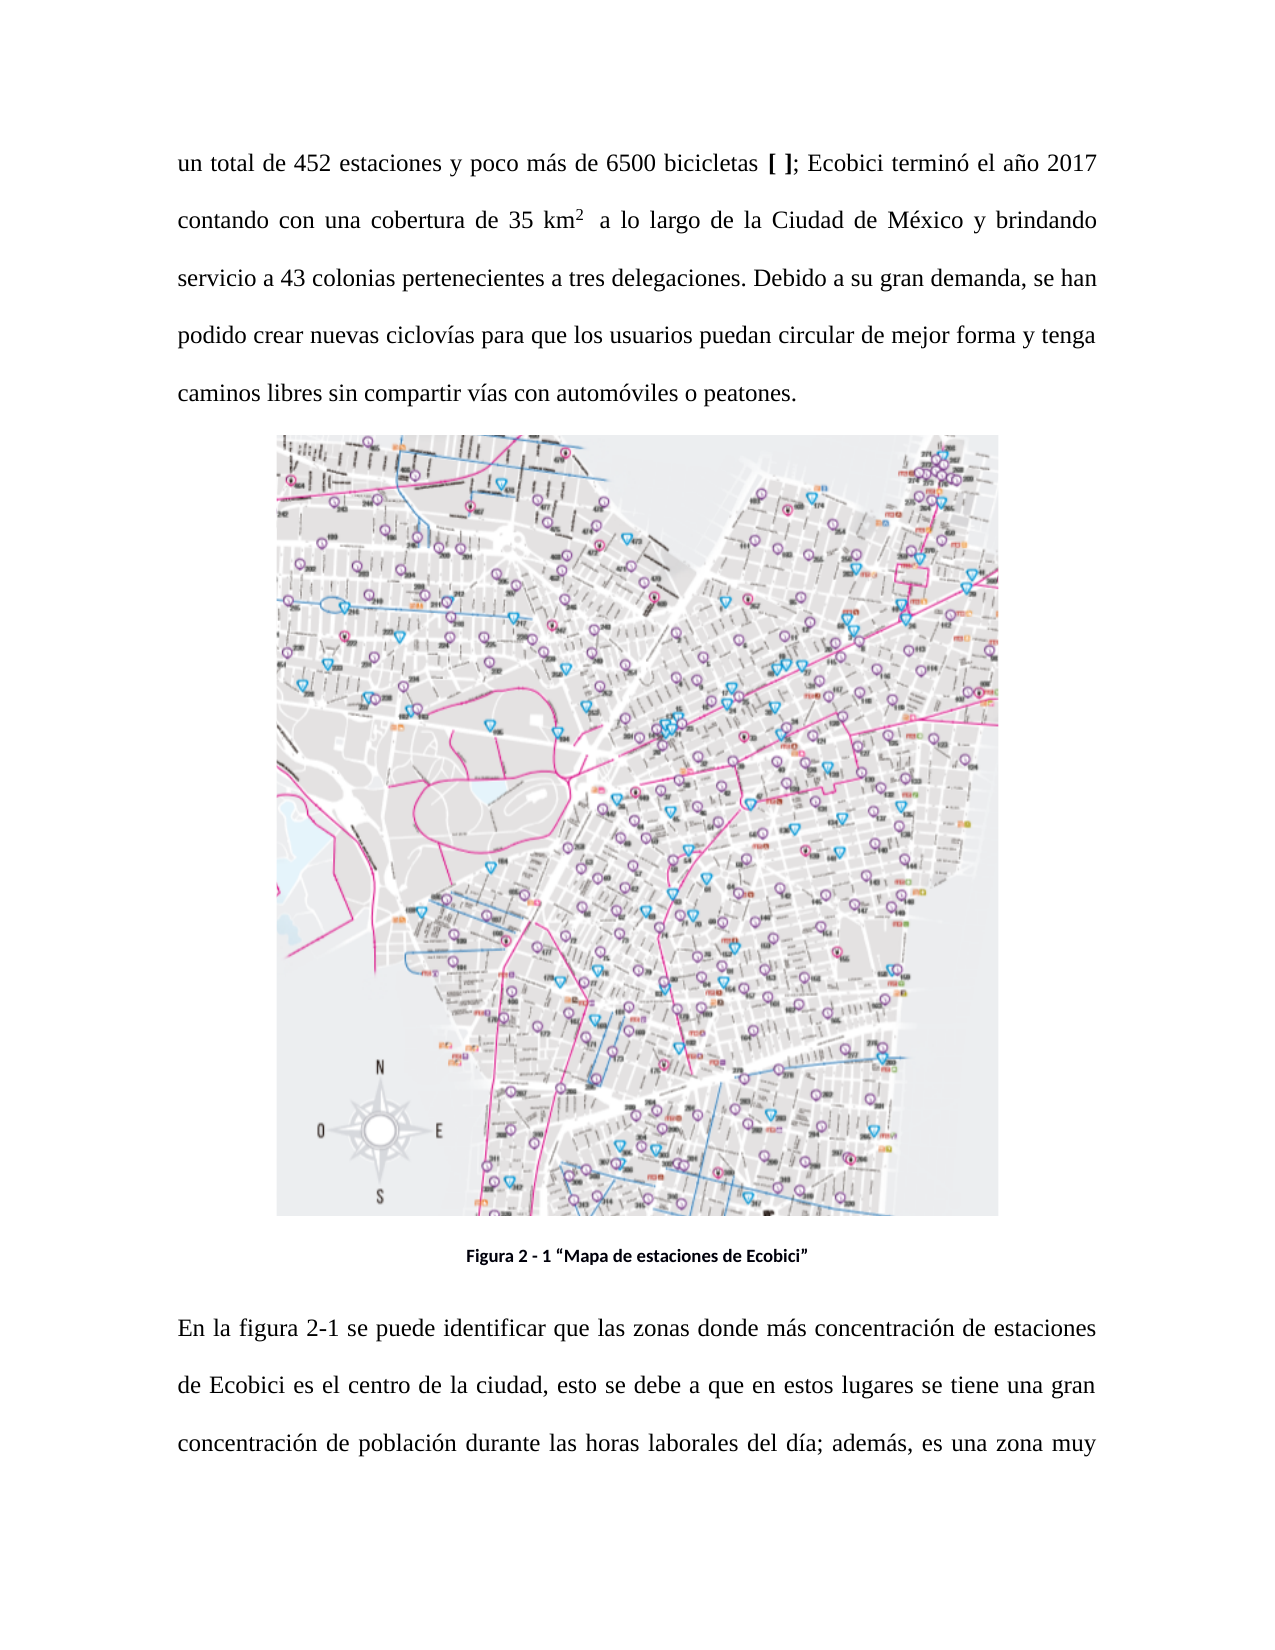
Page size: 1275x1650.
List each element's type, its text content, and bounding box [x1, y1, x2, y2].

text Figura 2 - 1 “Mapa de estaciones de Ecobici” [177, 1244, 1098, 1267]
text un total de 452 estaciones y poco más de 6500 bicicletas [ ]; Ecobici terminó el año 2017 contando con una cobertura de 35 km2 a lo largo de la Ciudad de México y brindando servicio a 43 colonias pertenecientes a tres delegaciones. Debido a su gran demanda, se han podido crear nuevas ciclovías para que los usuarios puedan circular de mejor forma y tenga caminos libres sin compartir vías con automóviles o peatones. [177, 148, 1098, 406]
text En la figura 2-1 se puede identificar que las zonas donde más concentración de estaciones de Ecobici es el centro de la ciudad, esto se debe a que en estos lugares se tiene una gran concentración de población durante las horas laborales del día; además, es una zona muy [177, 1313, 1098, 1457]
